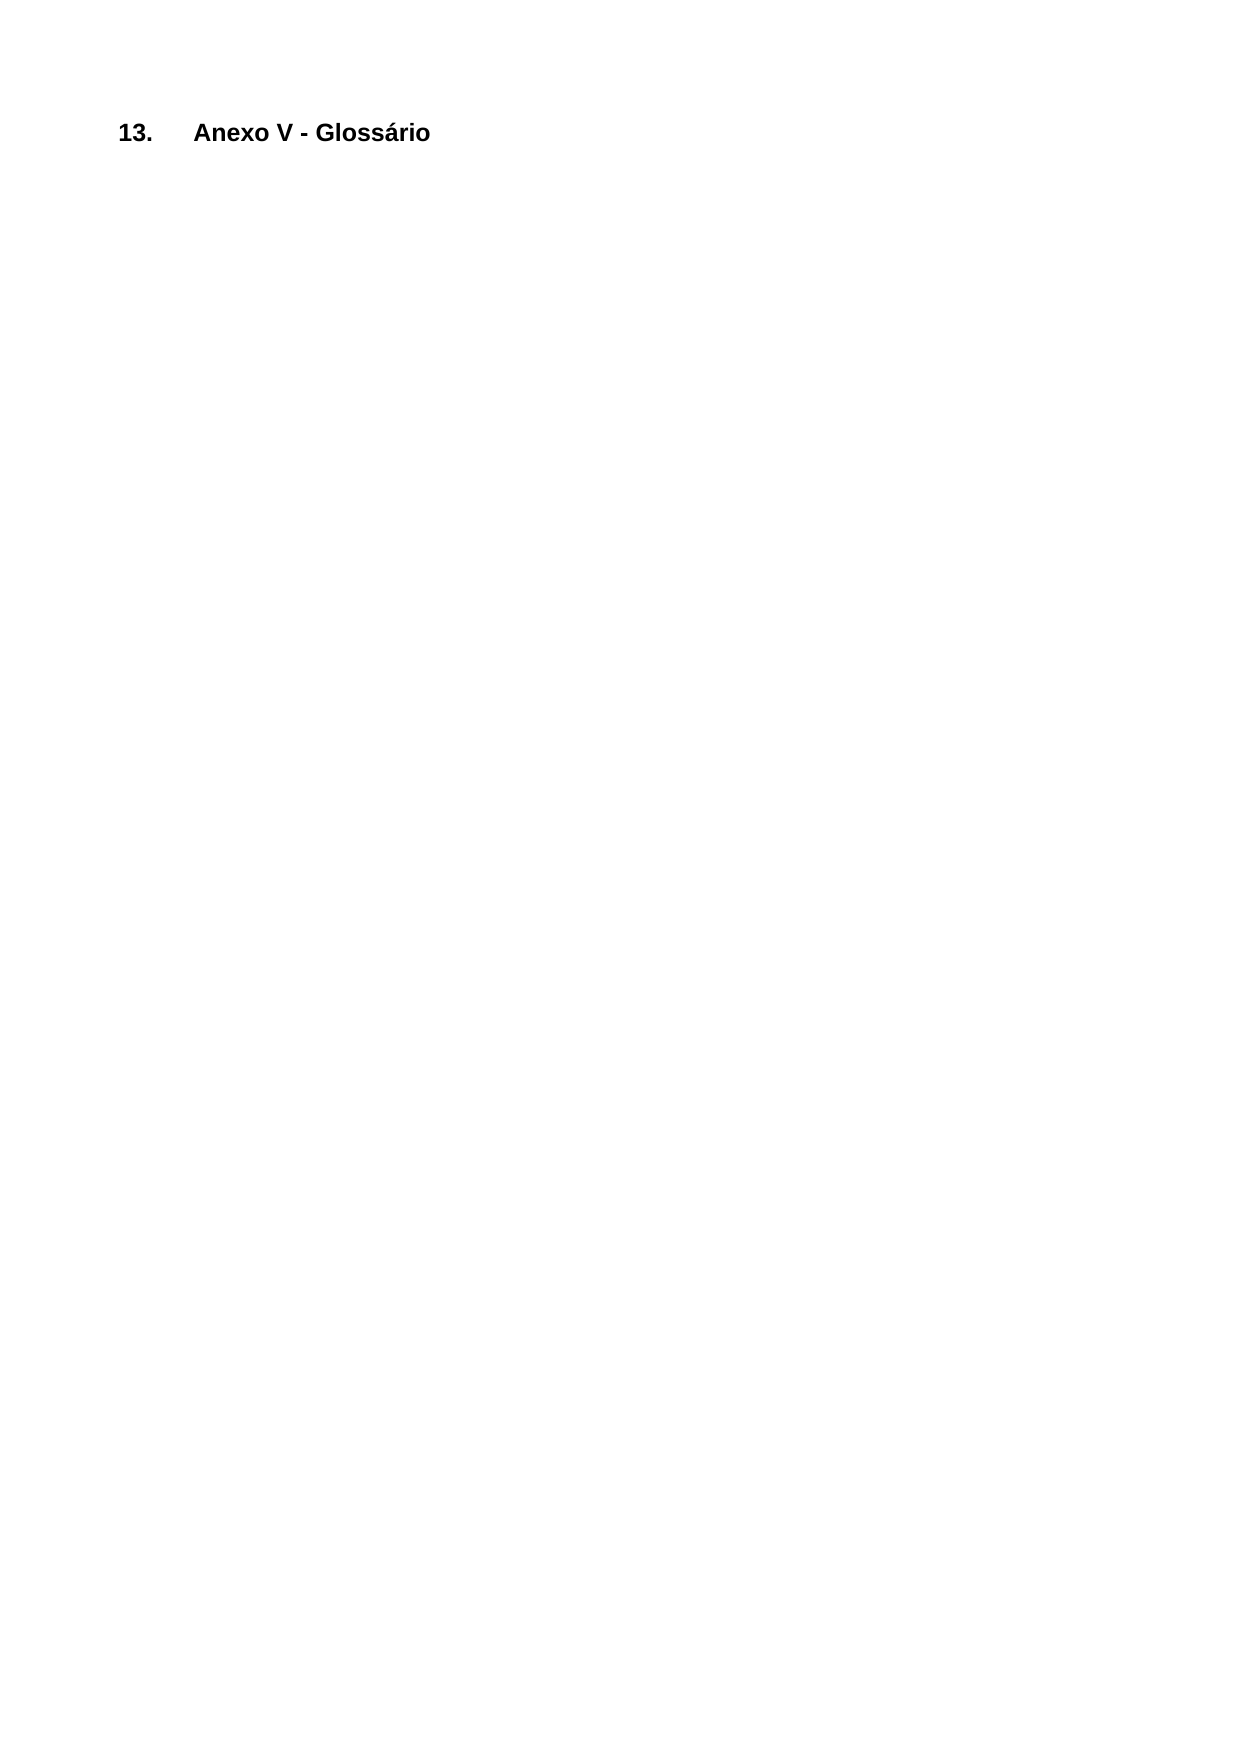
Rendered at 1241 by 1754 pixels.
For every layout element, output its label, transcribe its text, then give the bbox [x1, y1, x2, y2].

subtitle Anexo V - Glossário [118, 118, 1100, 147]
